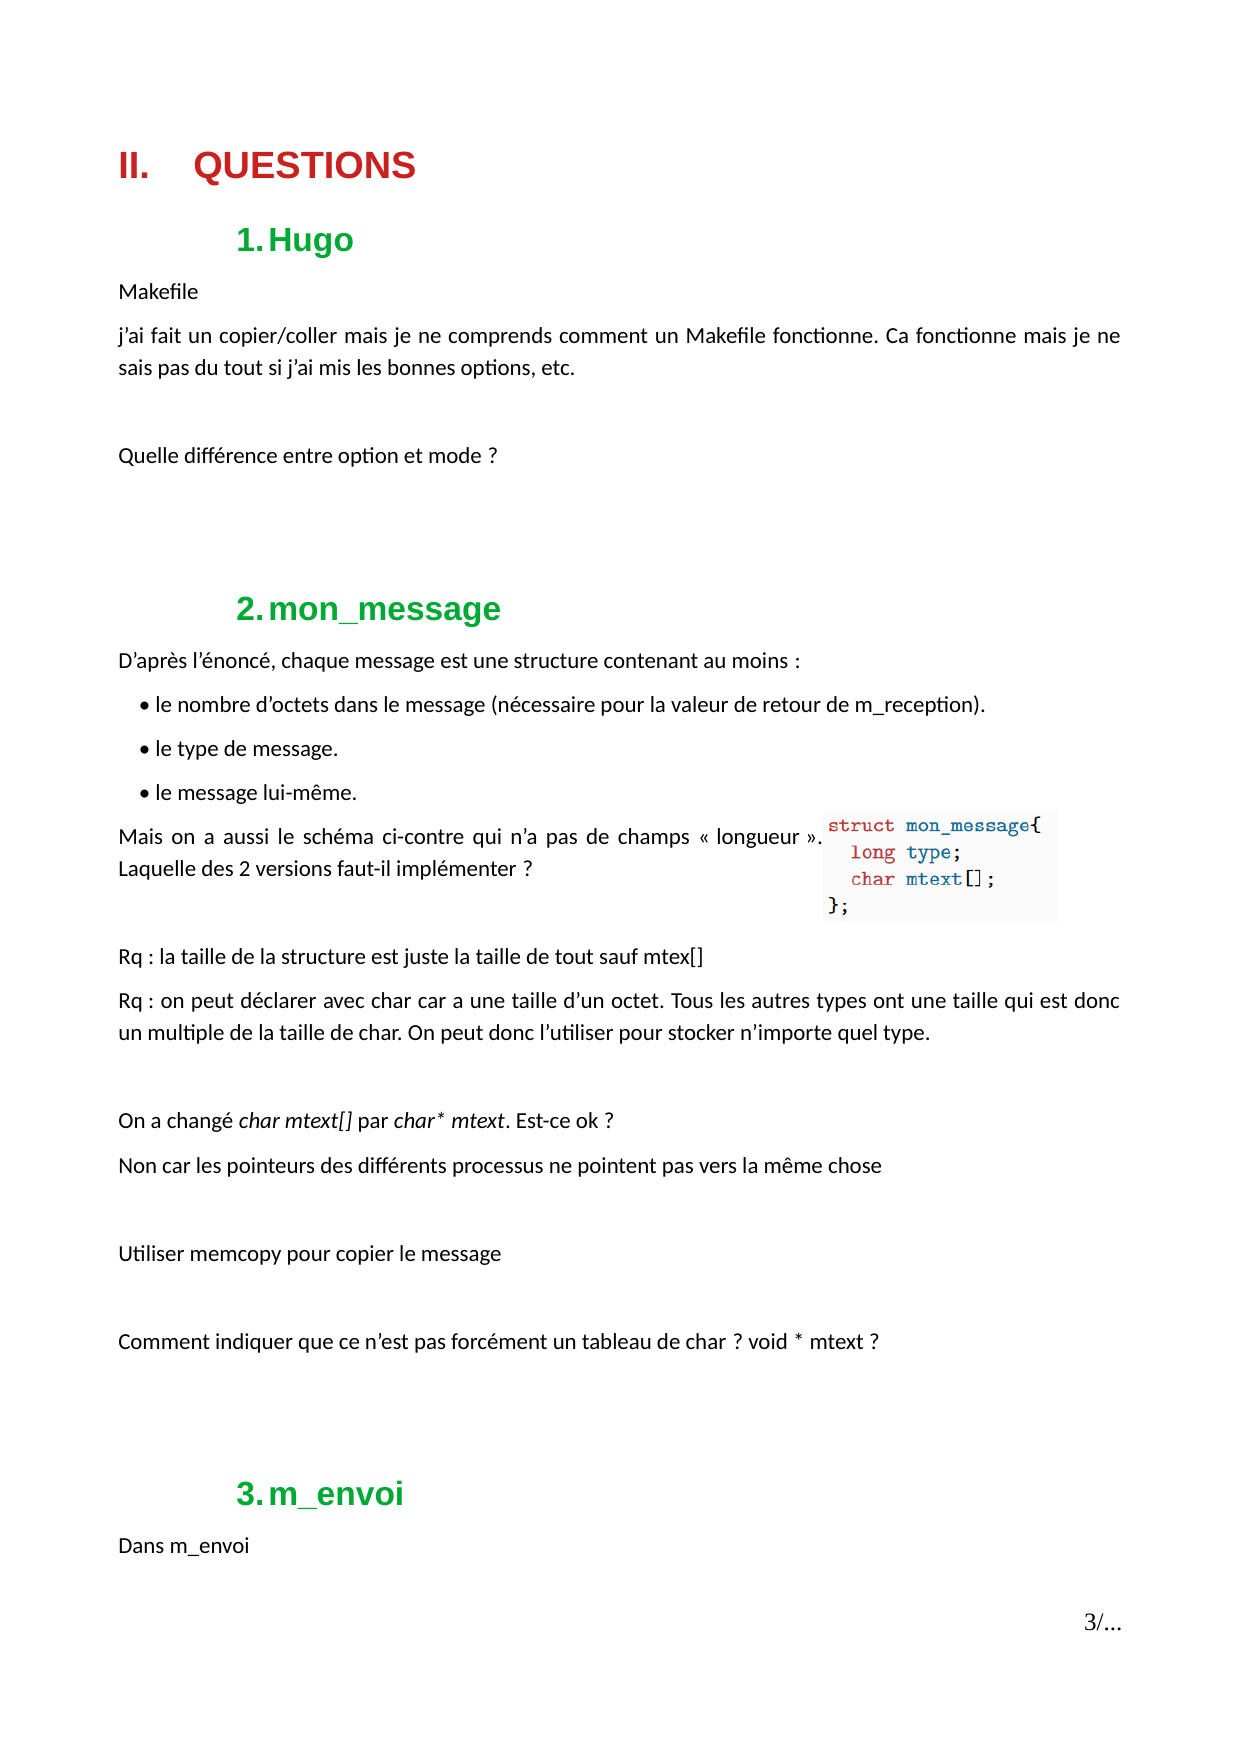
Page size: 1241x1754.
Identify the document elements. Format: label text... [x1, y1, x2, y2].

text [1059, 822, 1122, 882]
text Non car les pointeurs des différents processus ne pointent pas vers la même chose [118, 1151, 1122, 1179]
text Makefile [118, 277, 1122, 305]
text D’après l’énoncé, chaque message est une structure contenant au moins : [118, 646, 1122, 674]
text j’ai fait un copier/coller mais je ne comprends comment un Makefile fonctionne. Ca fonctionne mais je ne sais pas du tout si j’ai mis les bonnes options, etc. [118, 321, 1122, 381]
text Comment indiquer que ce n’est pas forcément un tableau de char ? void * mtext ? [118, 1327, 1122, 1355]
subtitle mon_message [236, 589, 1122, 627]
text Quelle différence entre option et mode ? [118, 442, 1122, 469]
subtitle m_envoi [236, 1474, 1122, 1513]
text Mais on a aussi le schéma ci-contre qui n’a pas de champs « longueur ». Laquelle des 2 versions faut-il implémenter ? [118, 822, 822, 882]
subtitle Hugo [236, 220, 1122, 259]
text Utiliser memcopy pour copier le message [118, 1239, 1122, 1267]
text On a changé char mtext[] par char* mtext. Est-ce ok ? [118, 1107, 1122, 1135]
text • le message lui-même. [118, 778, 1122, 806]
picture [822, 810, 1059, 923]
text Rq : la taille de la structure est juste la taille de tout sauf mtex[] [118, 942, 1122, 970]
subtitle QUESTIONS [118, 143, 1122, 187]
text Dans m_envoi [118, 1531, 1122, 1559]
text • le type de message. [118, 734, 1122, 762]
text Rq : on peut déclarer avec char car a une taille d’un octet. Tous les autres types ont une taille qui est donc un multiple de la taille de char. On peut donc l’utiliser pour stocker n’importe quel type. [118, 986, 1122, 1047]
text • le nombre d’octets dans le message (nécessaire pour la valeur de retour de m_reception). [118, 690, 1122, 718]
